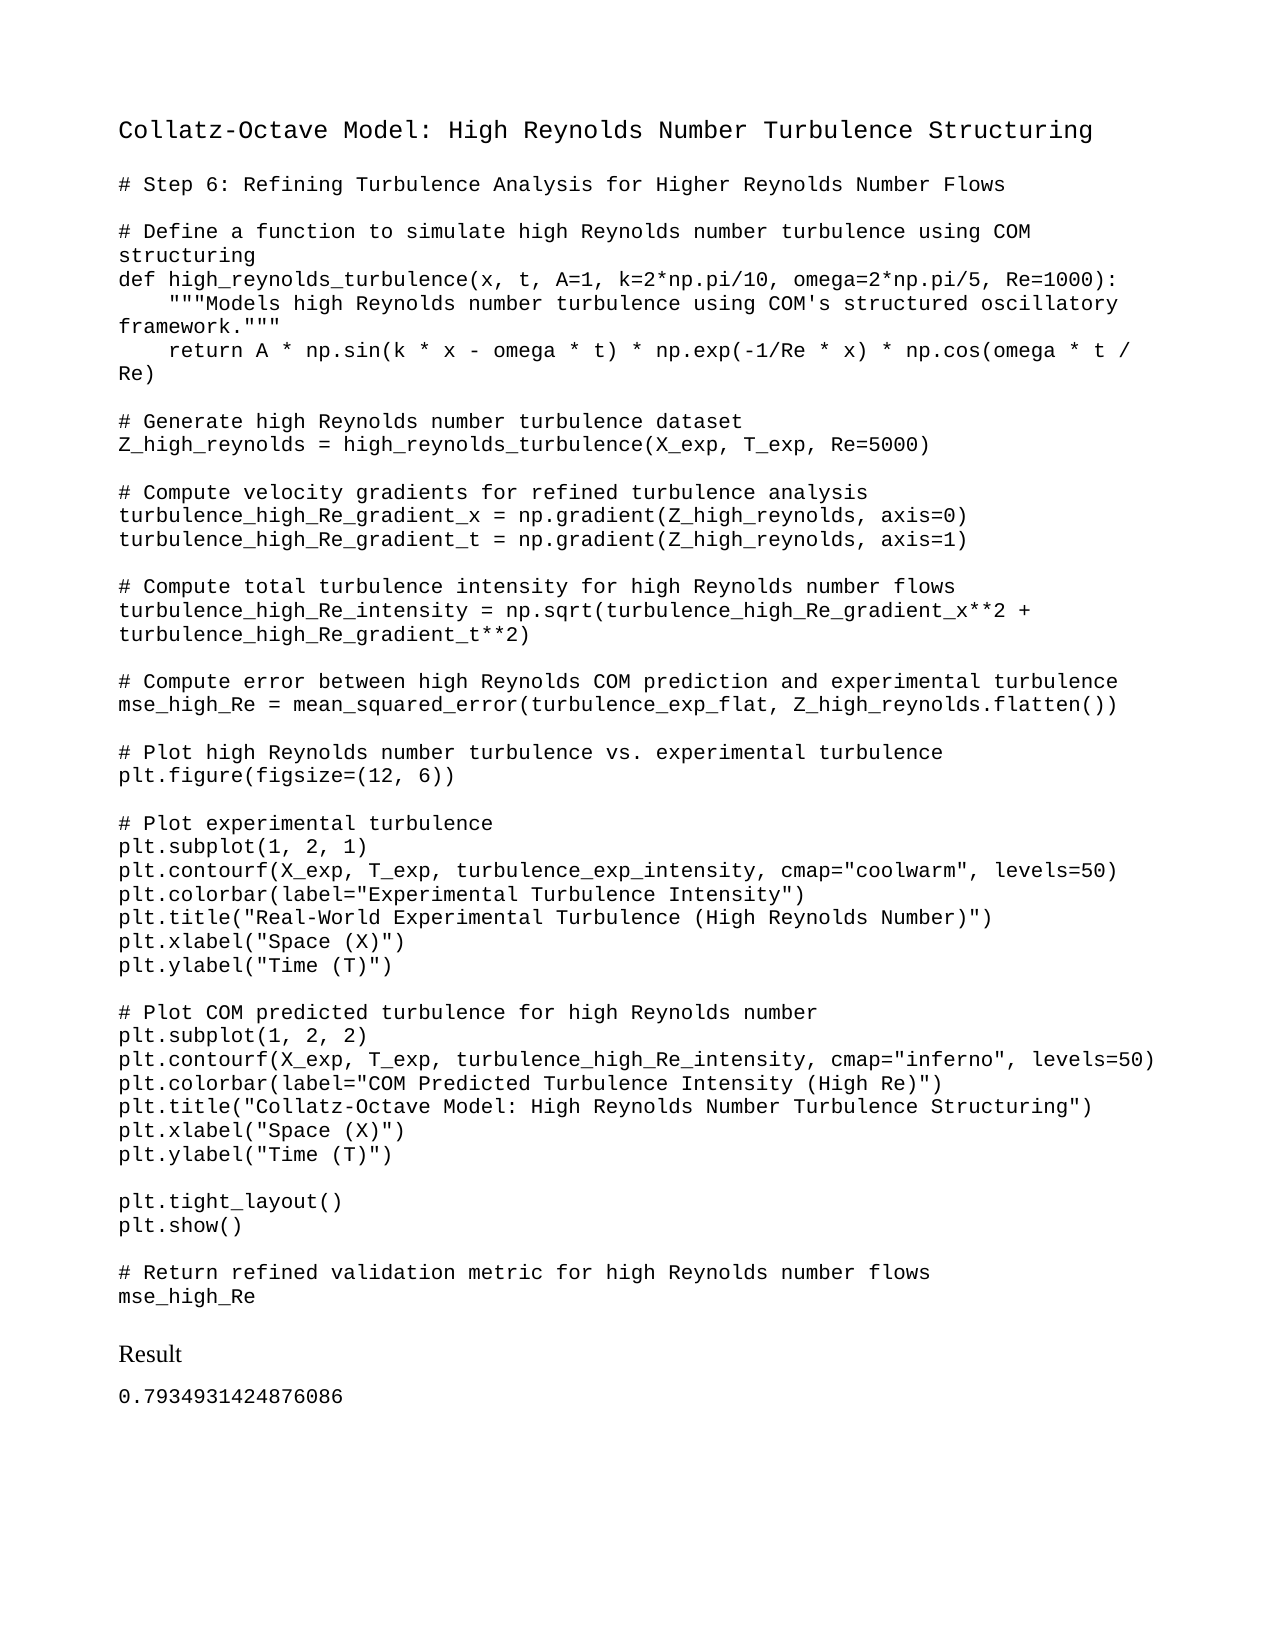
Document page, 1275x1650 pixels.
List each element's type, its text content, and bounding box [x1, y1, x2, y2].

text Z_high_reynolds = high_reynolds_turbulence(X_exp, T_exp, Re=5000) [118, 434, 1157, 458]
text plt.subplot(1, 2, 2) [118, 1026, 1157, 1049]
text # Define a function to simulate high Reynolds number turbulence using COM structuring [118, 222, 1157, 269]
text # Compute total turbulence intensity for high Reynolds number flows [118, 576, 1157, 600]
text mse_high_Re = mean_squared_error(turbulence_exp_flat, Z_high_reynolds.flatten()) [118, 694, 1157, 718]
text def high_reynolds_turbulence(x, t, A=1, k=2*np.pi/10, omega=2*np.pi/5, Re=1000): [118, 269, 1157, 292]
text # Generate high Reynolds number turbulence dataset [118, 411, 1157, 434]
text # Plot experimental turbulence [118, 813, 1157, 836]
text turbulence_high_Re_gradient_x = np.gradient(Z_high_reynolds, axis=0) [118, 505, 1157, 529]
text plt.ylabel("Time (T)") [118, 1144, 1157, 1167]
text # Return refined validation metric for high Reynolds number flows [118, 1262, 1157, 1286]
text plt.xlabel("Space (X)") [118, 931, 1157, 954]
text plt.show() [118, 1215, 1157, 1238]
text plt.xlabel("Space (X)") [118, 1120, 1157, 1144]
text 0.7934931424876086 [118, 1386, 1157, 1410]
text turbulence_high_Re_intensity = np.sqrt(turbulence_high_Re_gradient_x**2 + turbulence_high_Re_gradient_t**2) [118, 600, 1157, 647]
text plt.contourf(X_exp, T_exp, turbulence_high_Re_intensity, cmap="inferno", levels=50) [118, 1049, 1157, 1073]
text # Compute error between high Reynolds COM prediction and experimental turbulence [118, 671, 1157, 694]
text return A * np.sin(k * x - omega * t) * np.exp(-1/Re * x) * np.cos(omega * t / Re) [118, 340, 1157, 387]
text plt.colorbar(label="COM Predicted Turbulence Intensity (High Re)") [118, 1073, 1157, 1096]
text Collatz-Octave Model: High Reynolds Number Turbulence Structuring [118, 118, 1157, 146]
text # Step 6: Refining Turbulence Analysis for Higher Reynolds Number Flows [118, 174, 1157, 198]
text plt.colorbar(label="Experimental Turbulence Intensity") [118, 884, 1157, 907]
text plt.subplot(1, 2, 1) [118, 836, 1157, 860]
text # Plot high Reynolds number turbulence vs. experimental turbulence [118, 742, 1157, 765]
text Result [118, 1339, 1157, 1367]
text plt.ylabel("Time (T)") [118, 954, 1157, 978]
text # Plot COM predicted turbulence for high Reynolds number [118, 1002, 1157, 1026]
text mse_high_Re [118, 1286, 1157, 1309]
text plt.title("Collatz-Octave Model: High Reynolds Number Turbulence Structuring") [118, 1096, 1157, 1120]
text # Compute velocity gradients for refined turbulence analysis [118, 482, 1157, 505]
text turbulence_high_Re_gradient_t = np.gradient(Z_high_reynolds, axis=1) [118, 529, 1157, 553]
text plt.title("Real-World Experimental Turbulence (High Reynolds Number)") [118, 907, 1157, 931]
text plt.tight_layout() [118, 1191, 1157, 1215]
text """Models high Reynolds number turbulence using COM's structured oscillatory framework.""" [118, 292, 1157, 340]
text plt.figure(figsize=(12, 6)) [118, 765, 1157, 789]
text plt.contourf(X_exp, T_exp, turbulence_exp_intensity, cmap="coolwarm", levels=50) [118, 860, 1157, 884]
